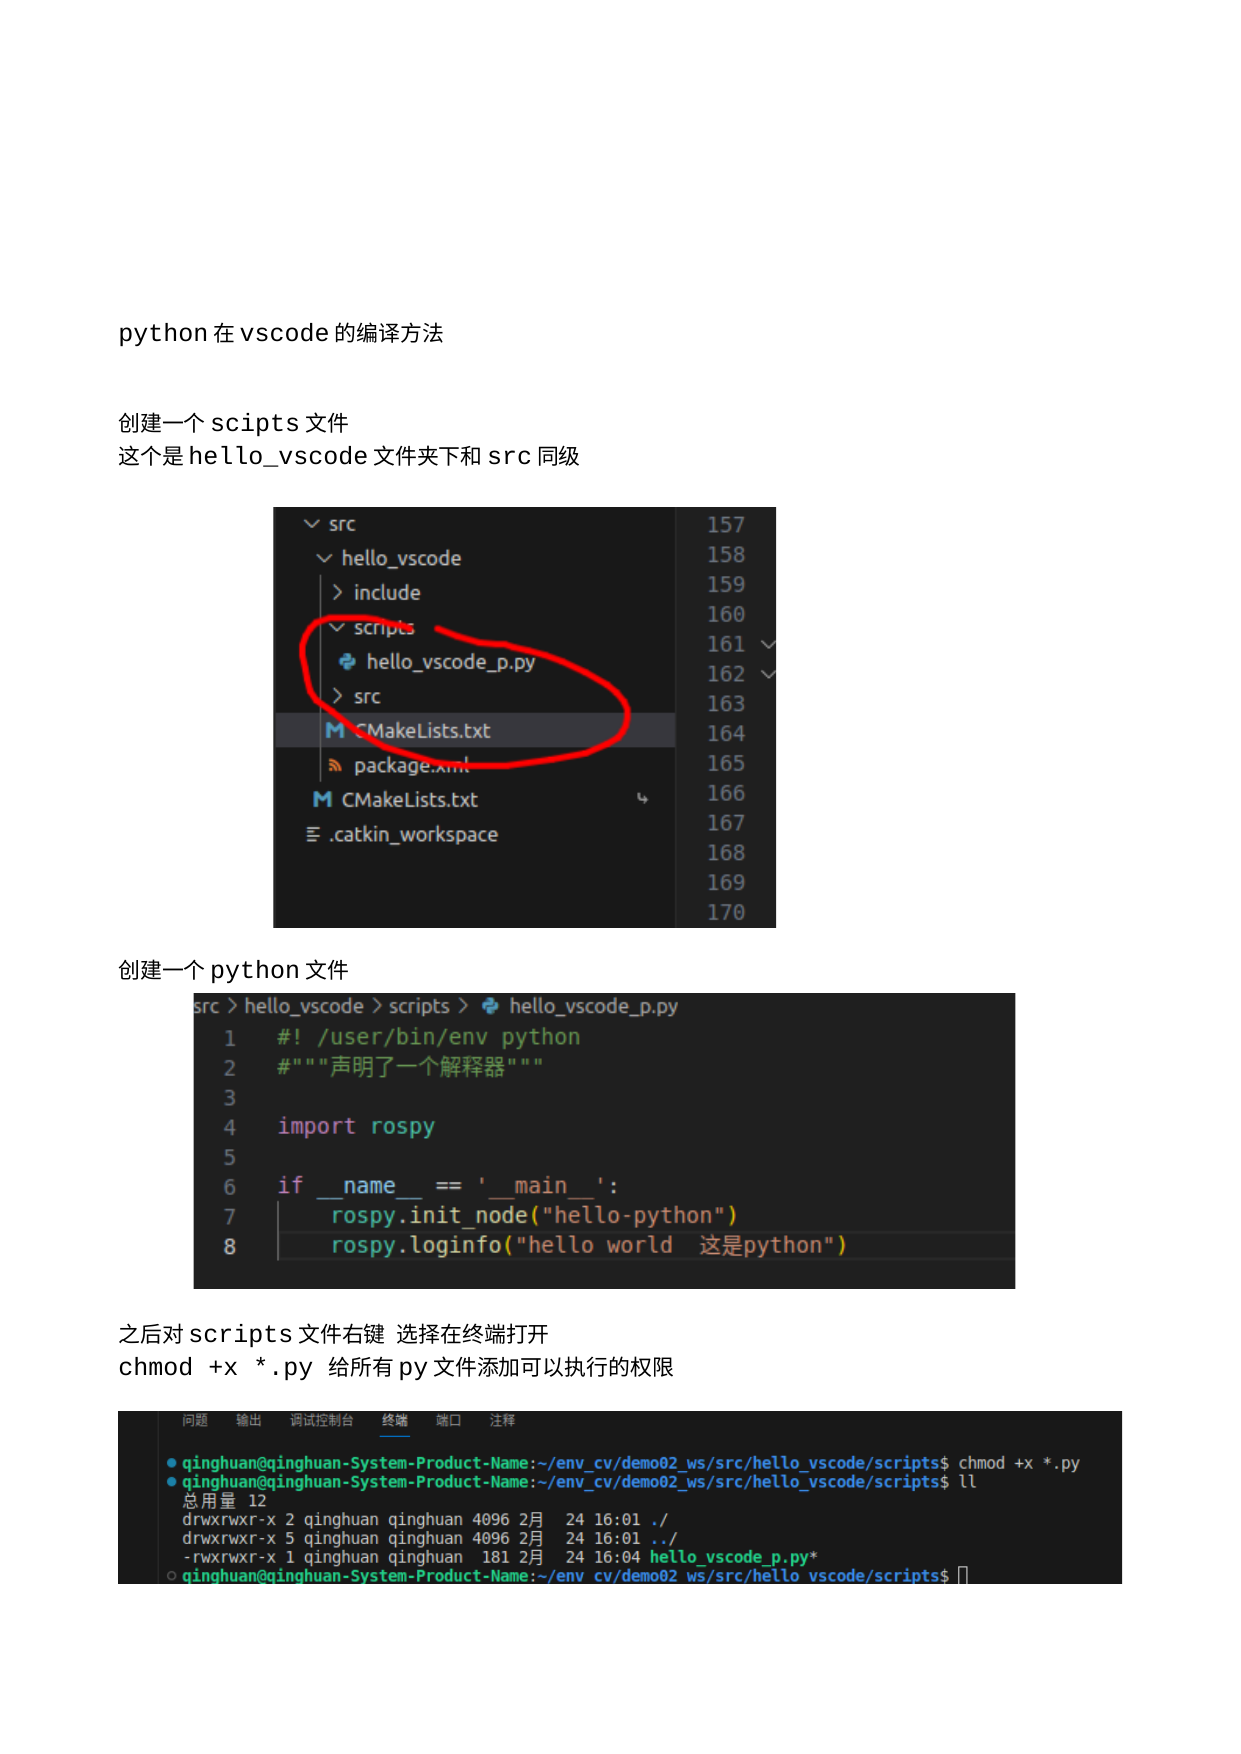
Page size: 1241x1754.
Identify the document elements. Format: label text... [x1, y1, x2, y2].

text python在vscode的编译方法 [118, 316, 1122, 349]
picture [193, 993, 1016, 1289]
text 这个是hello_vscode文件夹下和src同级 [118, 439, 1122, 472]
text 创建一个python文件 [118, 953, 1122, 986]
text chmod +x *.py 给所有py文件添加可以执行的权限 [118, 1350, 1122, 1383]
picture [273, 507, 777, 928]
text 创建一个scipts文件 [118, 406, 1122, 439]
picture [118, 1411, 1123, 1584]
text 之后对scripts文件右键 选择在终端打开 [118, 1317, 1122, 1350]
